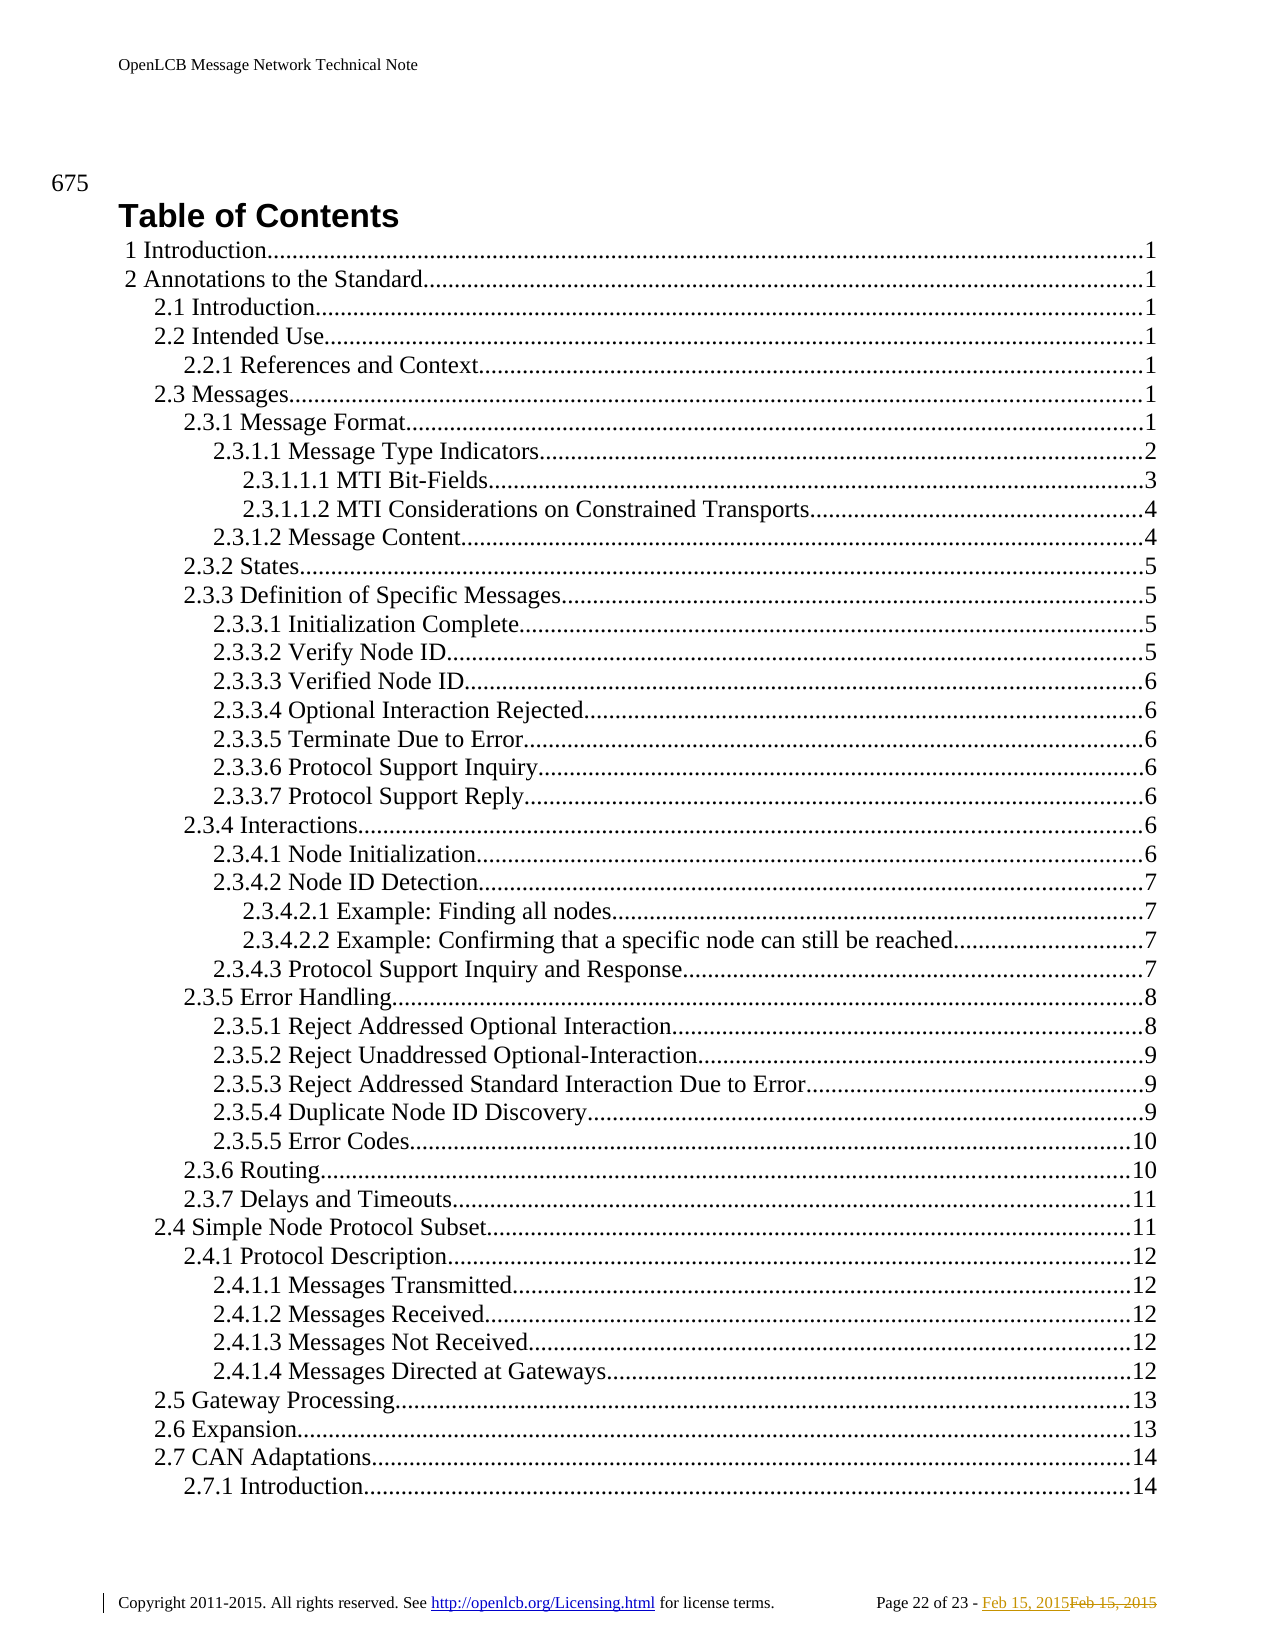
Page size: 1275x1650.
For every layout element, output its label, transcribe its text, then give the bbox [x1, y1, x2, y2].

text 2.4 Simple Node Protocol Subset 11 [148, 1212, 1157, 1241]
text 2.3.4.2.2 Example: Confirming that a specific node can still be reached 7 [236, 925, 1157, 954]
text 2.3.3.6 Protocol Support Inquiry 6 [207, 752, 1157, 781]
text 2.4.1.4 Messages Directed at Gateways 12 [207, 1356, 1157, 1385]
text 2.2 Intended Use 1 [148, 321, 1157, 350]
text 2 Annotations to the Standard 1 [118, 264, 1157, 292]
text 2.3.1.1.1 MTI Bit-Fields 3 [236, 465, 1157, 494]
text 2.7.1 Introduction 14 [177, 1471, 1157, 1500]
text 2.4.1.3 Messages Not Received 12 [207, 1327, 1157, 1356]
text 2.3.5.5 Error Codes 10 [207, 1126, 1157, 1155]
text 2.3.1.1 Message Type Indicators 2 [207, 436, 1157, 465]
text 2.3.4.1 Node Initialization 6 [207, 839, 1157, 867]
text 2.3.4 Interactions 6 [177, 810, 1157, 839]
text 2.3.1.2 Message Content 4 [207, 522, 1157, 551]
text 2.3.3.5 Terminate Due to Error 6 [207, 724, 1157, 752]
subtitle Table of Contents [118, 196, 1157, 235]
text 2.5 Gateway Processing 13 [148, 1385, 1157, 1414]
text 2.1 Introduction 1 [148, 292, 1157, 321]
text 2.3.6 Routing 10 [177, 1155, 1157, 1184]
text 2.3.3.7 Protocol Support Reply 6 [207, 781, 1157, 810]
text 2.3.1.1.2 MTI Considerations on Constrained Transports 4 [236, 494, 1157, 522]
text 1 Introduction 1 [118, 235, 1157, 264]
text 2.3.3.2 Verify Node ID 5 [207, 637, 1157, 666]
text 2.3.5 Error Handling 8 [177, 982, 1157, 1011]
text 2.3.3.1 Initialization Complete 5 [207, 609, 1157, 637]
text 2.7 CAN Adaptations 14 [148, 1442, 1157, 1471]
text 2.3.3.3 Verified Node ID 6 [207, 666, 1157, 695]
text 2.3.4.2 Node ID Detection 7 [207, 867, 1157, 896]
text 2.3.4.3 Protocol Support Inquiry and Response 7 [207, 954, 1157, 982]
text 2.3.5.1 Reject Addressed Optional Interaction 8 [207, 1011, 1157, 1040]
text 2.2.1 References and Context 1 [177, 350, 1157, 379]
text 2.3.3.4 Optional Interaction Rejected 6 [207, 695, 1157, 724]
text 2.3 Messages 1 [148, 379, 1157, 407]
text 2.4.1.1 Messages Transmitted 12 [207, 1270, 1157, 1299]
text 2.6 Expansion 13 [148, 1414, 1157, 1442]
text 2.3.4.2.1 Example: Finding all nodes 7 [236, 896, 1157, 925]
text 2.3.1 Message Format 1 [177, 407, 1157, 436]
text 2.4.1 Protocol Description 12 [177, 1241, 1157, 1270]
text 2.3.3 Definition of Specific Messages 5 [177, 580, 1157, 609]
text 2.3.2 States 5 [177, 551, 1157, 580]
text 2.3.7 Delays and Timeouts 11 [177, 1184, 1157, 1212]
text 2.3.5.3 Reject Addressed Standard Interaction Due to Error 9 [207, 1069, 1157, 1097]
text 2.4.1.2 Messages Received 12 [207, 1299, 1157, 1327]
text 2.3.5.2 Reject Unaddressed Optional-Interaction 9 [207, 1040, 1157, 1069]
text 2.3.5.4 Duplicate Node ID Discovery 9 [207, 1097, 1157, 1126]
